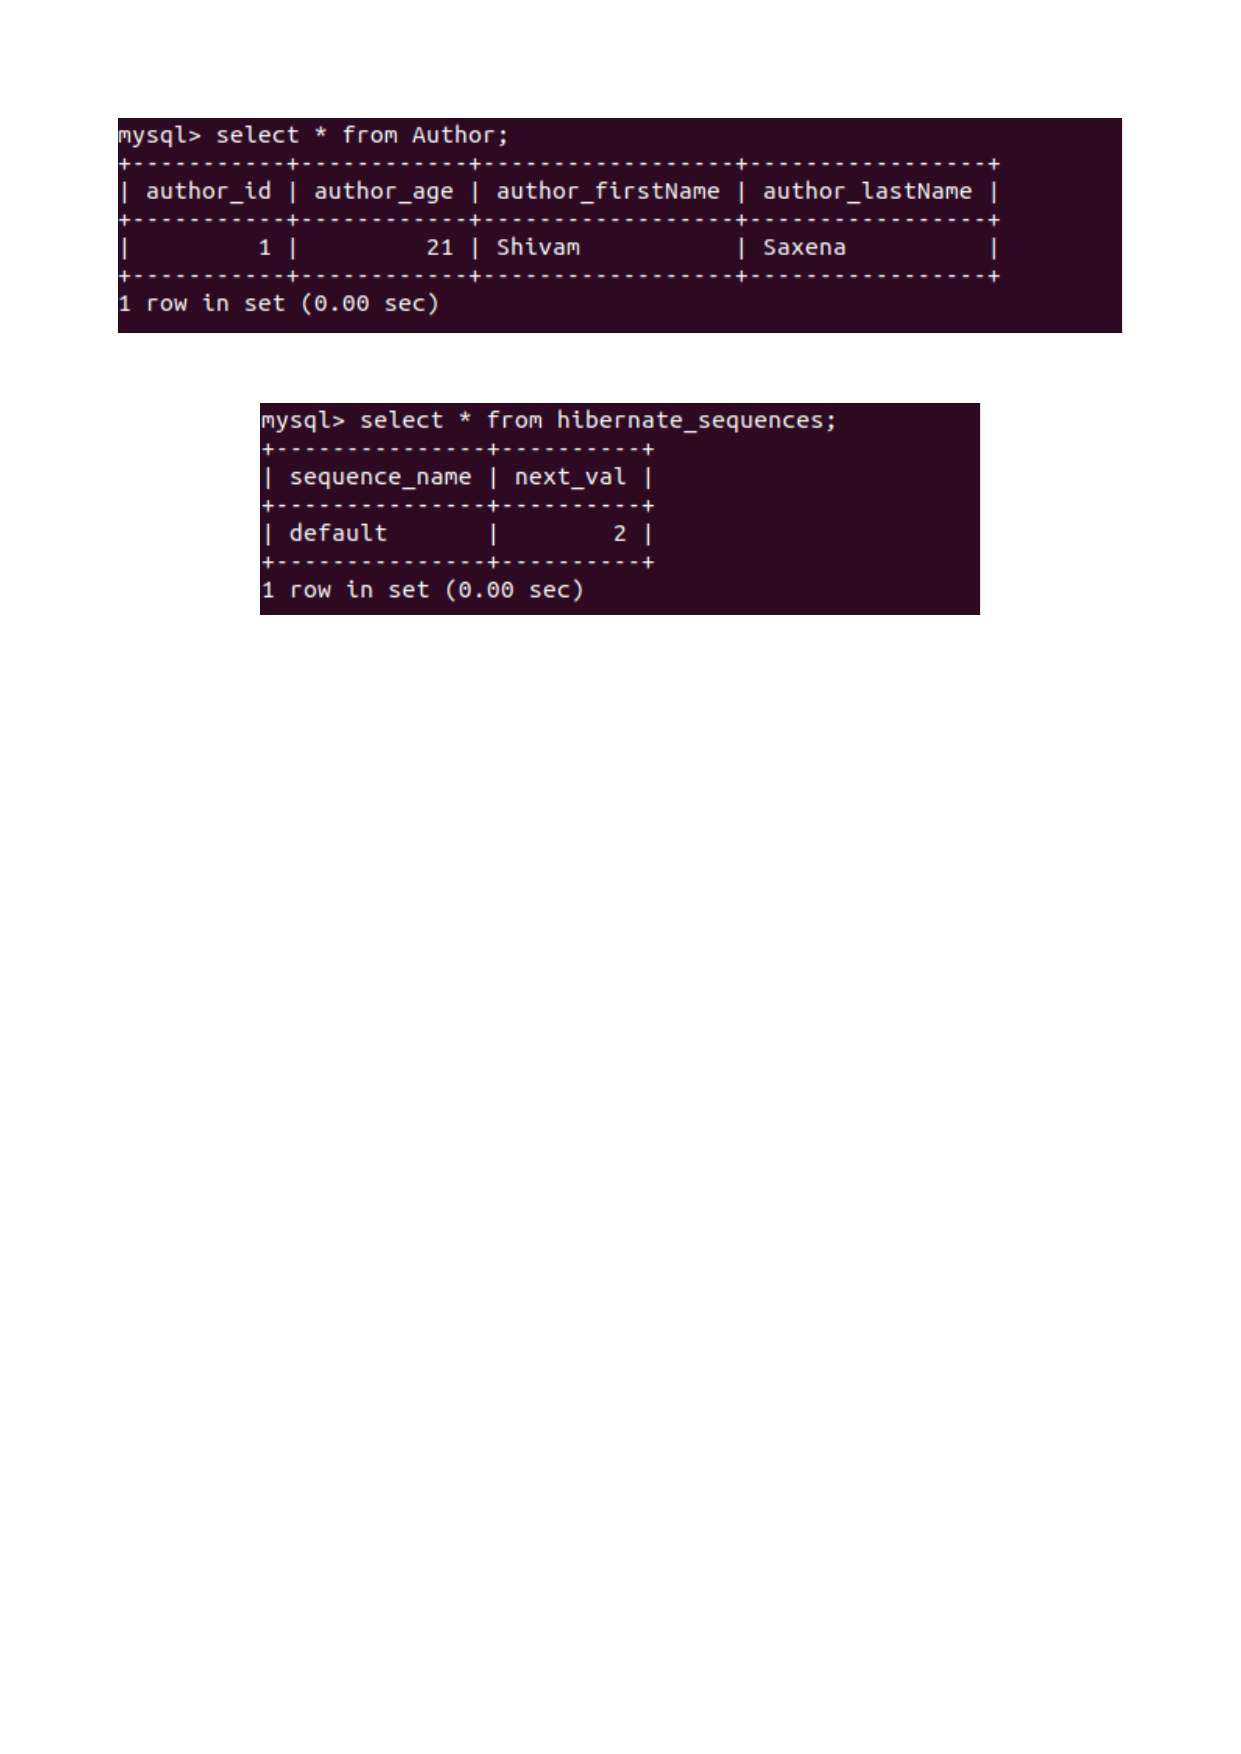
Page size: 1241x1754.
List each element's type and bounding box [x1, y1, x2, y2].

picture [118, 118, 1123, 333]
picture [260, 403, 981, 615]
